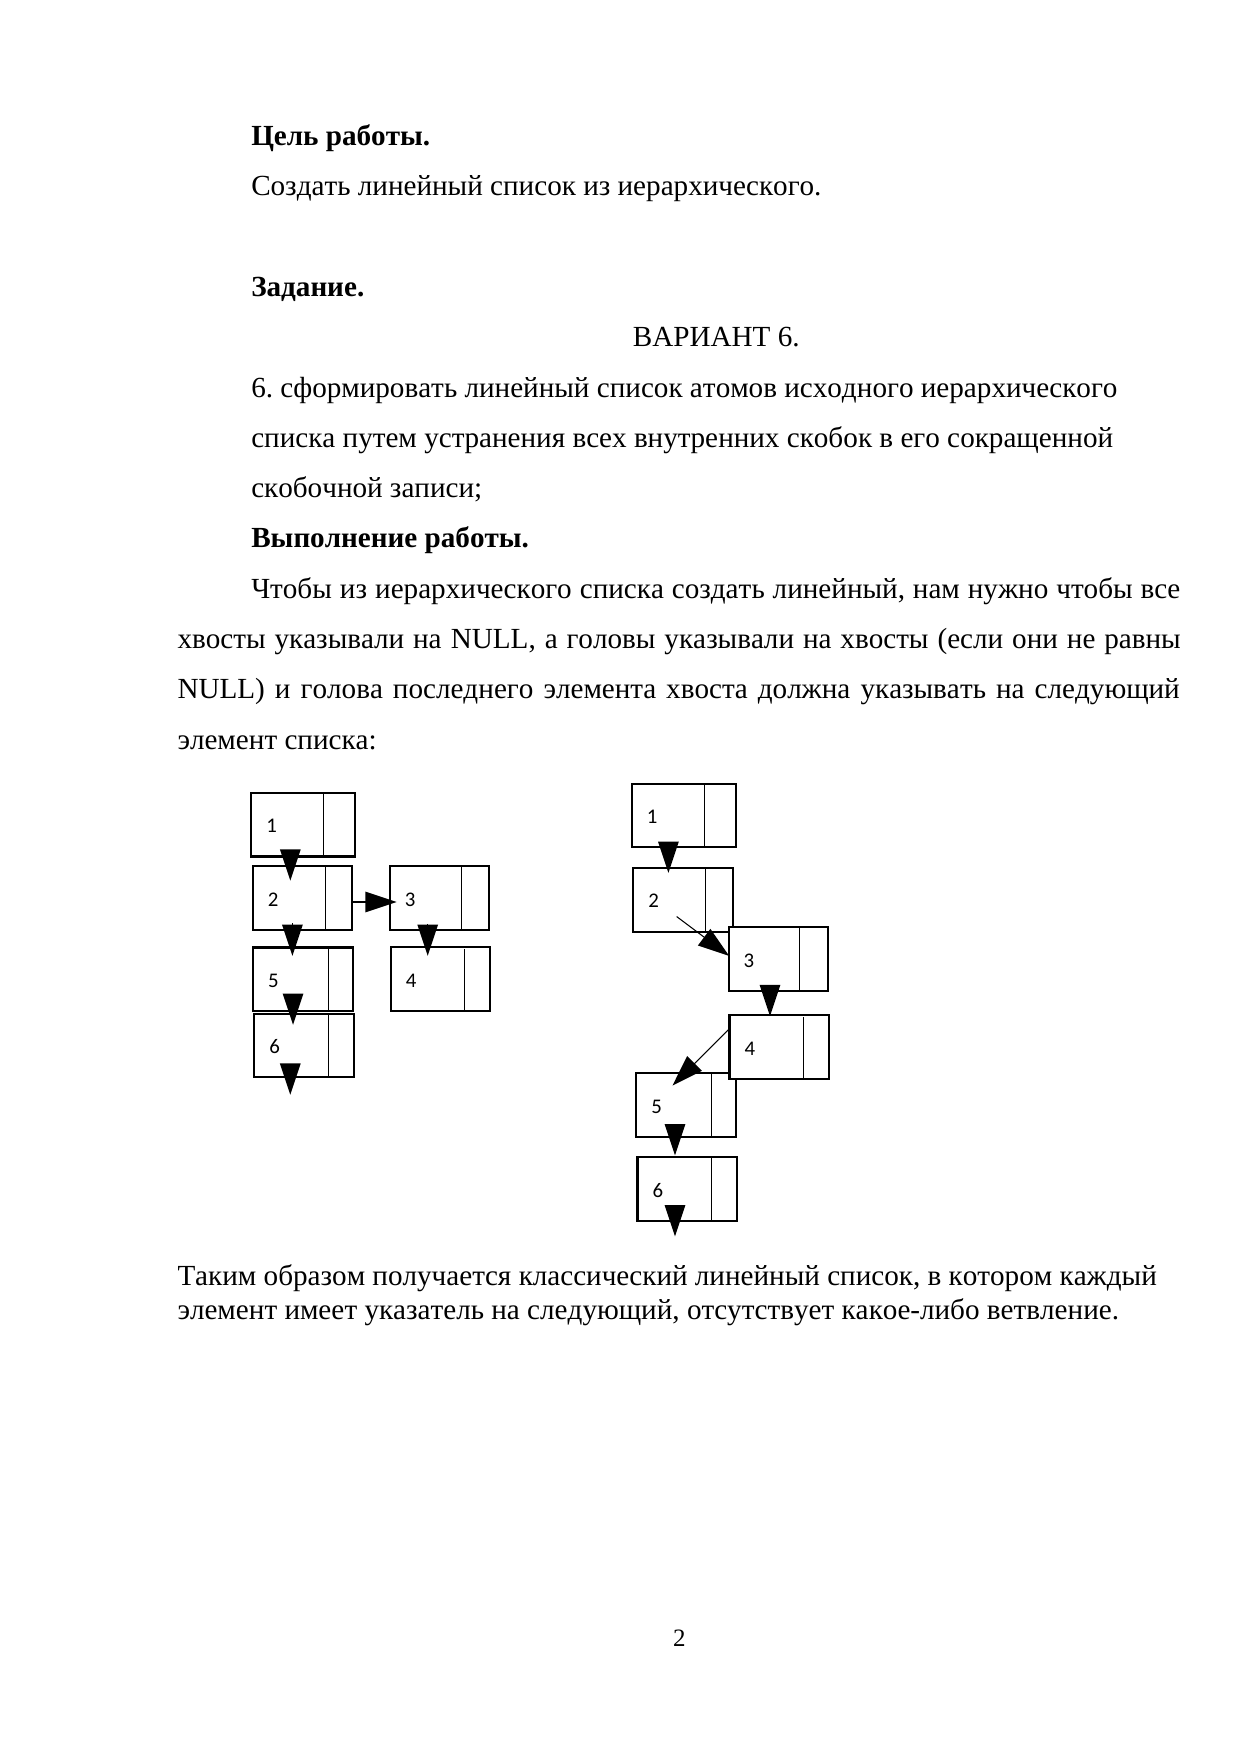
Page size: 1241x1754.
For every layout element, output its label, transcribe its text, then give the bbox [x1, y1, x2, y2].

text ВАРИАНТ 6. [177, 319, 1181, 353]
text списка путем устранения всех внутренних скобок в его сокращенной [177, 420, 1181, 453]
text Создать линейный список из иерархического. [177, 168, 1181, 202]
text 6. сформировать линейный список атомов исходного иерархического [177, 370, 1181, 403]
text Таким образом получается классический линейный список, в котором каждый элемент имеет указатель на следующий, отсутствует какое-либо ветвление. [177, 1258, 1181, 1326]
text Задание. [177, 269, 1181, 303]
text Выполнение работы. [177, 521, 1181, 554]
text скобочной записи; [177, 470, 1181, 504]
text Цель работы. [251, 118, 1181, 152]
text Чтобы из иерархического списка создать линейный, нам нужно чтобы все хвосты указывали на NULL, а головы указывали на хвосты (если они не равны NULL) и голова последнего элемента хвоста должна указывать на следующий элемент списка: [177, 571, 1181, 755]
